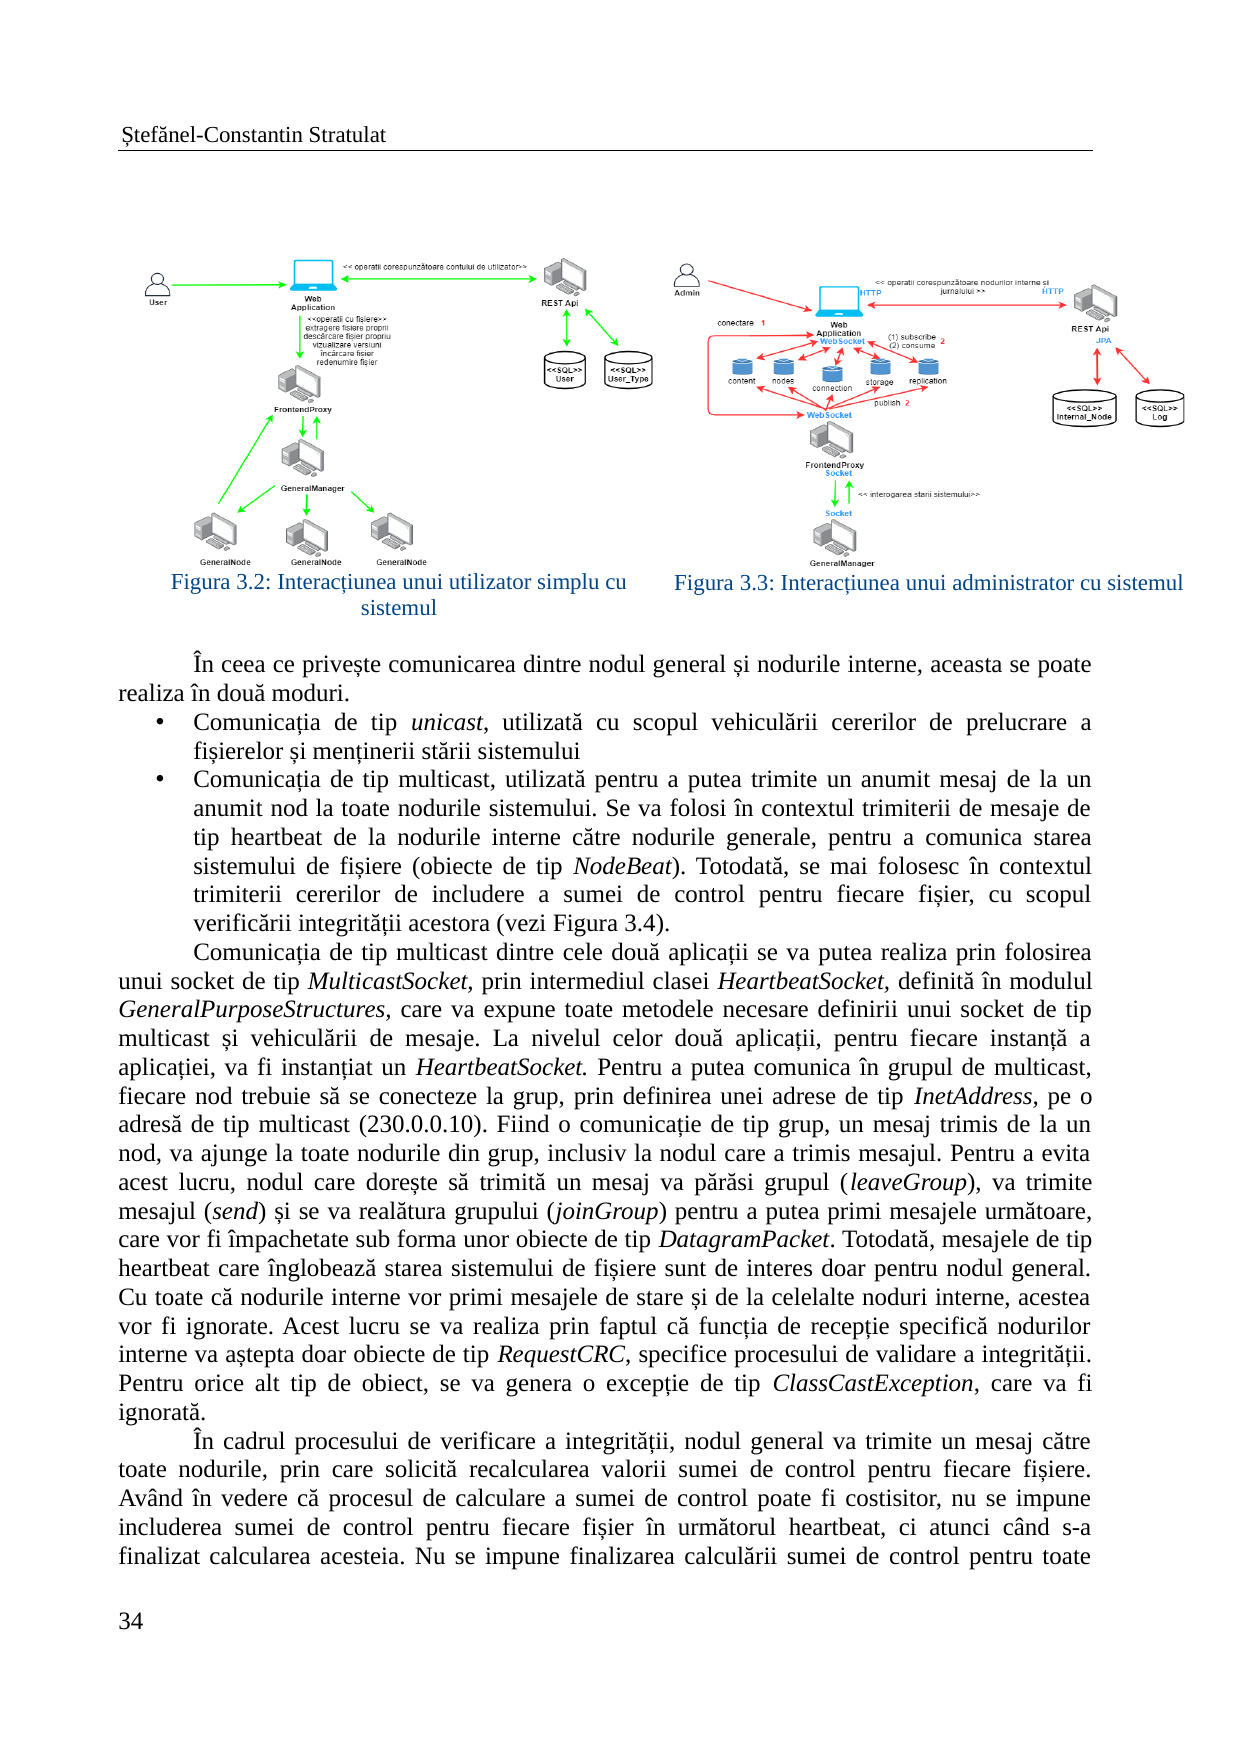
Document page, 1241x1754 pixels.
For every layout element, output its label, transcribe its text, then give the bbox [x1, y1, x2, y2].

picture [144, 258, 653, 569]
text În ceea ce privește comunicarea dintre nodul general și nodurile interne, aceasta se poate realiza în două moduri. [118, 649, 1093, 707]
text Figura 3.3: Interacțiunea unui administrator cu sistemul [673, 570, 1184, 596]
text Comunicația de tip multicast dintre cele două aplicații se va putea realiza prin folosirea unui socket de tip MulticastSocket, prin intermediul clasei HeartbeatSocket, definită în modulul GeneralPurposeStructures, care va expune toate metodele necesare definirii unui socket de tip multicast și vehiculării de mesaje. La nivelul celor două aplicații, pentru fiecare instanță a aplicației, va fi instanțiat un HeartbeatSocket. Pentru a putea comunica în grupul de multicast, fiecare nod trebuie să se conecteze la grup, prin definirea unei adrese de tip InetAddress, pe o adresă de tip multicast (230.0.0.10). Fiind o comunicație de tip grup, un mesaj trimis de la un nod, va ajunge la toate nodurile din grup, inclusiv la nodul care a trimis mesajul. Pentru a evita acest lucru, nodul care dorește să trimită un mesaj va părăsi grupul (leaveGroup), va trimite mesajul (send) și se va realătura grupului (joinGroup) pentru a putea primi mesajele următoare, care vor fi împachetate sub forma unor obiecte de tip DatagramPacket. Totodată, mesajele de tip heartbeat care înglobează starea sistemului de fișiere sunt de interes doar pentru nodul general. Cu toate că nodurile interne vor primi mesajele de stare și de la celelalte noduri interne, acestea vor fi ignorate. Acest lucru se va realiza prin faptul că funcția de recepție specifică nodurilor interne va aștepta doar obiecte de tip RequestCRC, specifice procesului de validare a integrității. Pentru orice alt tip de obiect, se va genera o excepție de tip ClassCastException, care va fi ignorată. [118, 937, 1093, 1426]
list Comunicația de tip unicast, utilizată cu scopul vehiculării cererilor de prelucrare a fișierelor și menținerii stării sistemului [156, 707, 1093, 764]
picture [673, 263, 1185, 570]
text Figura 3.2: Interacțiunea unui utilizator simplu cu sistemul [145, 569, 653, 621]
list Comunicația de tip multicast, utilizată pentru a putea trimite un anumit mesaj de la un anumit nod la toate nodurile sistemului. Se va folosi în contextul trimiterii de mesaje de tip heartbeat de la nodurile interne către nodurile generale, pentru a comunica starea sistemului de fișiere (obiecte de tip NodeBeat). Totodată, se mai folosesc în contextul trimiterii cererilor de includere a sumei de control pentru fiecare fișier, cu scopul verificării integrității acestora (vezi Figura 3.4). [156, 764, 1093, 937]
text În cadrul procesului de verificare a integrității, nodul general va trimite un mesaj către toate nodurile, prin care solicită recalcularea valorii sumei de control pentru fiecare fișiere. Având în vedere că procesul de calculare a sumei de control poate fi costisitor, nu se impune includerea sumei de control pentru fiecare fișier în următorul heartbeat, ci atunci când s-a finalizat calcularea acesteia. Nu se impune finalizarea calculării sumei de control pentru toate [118, 1426, 1093, 1569]
